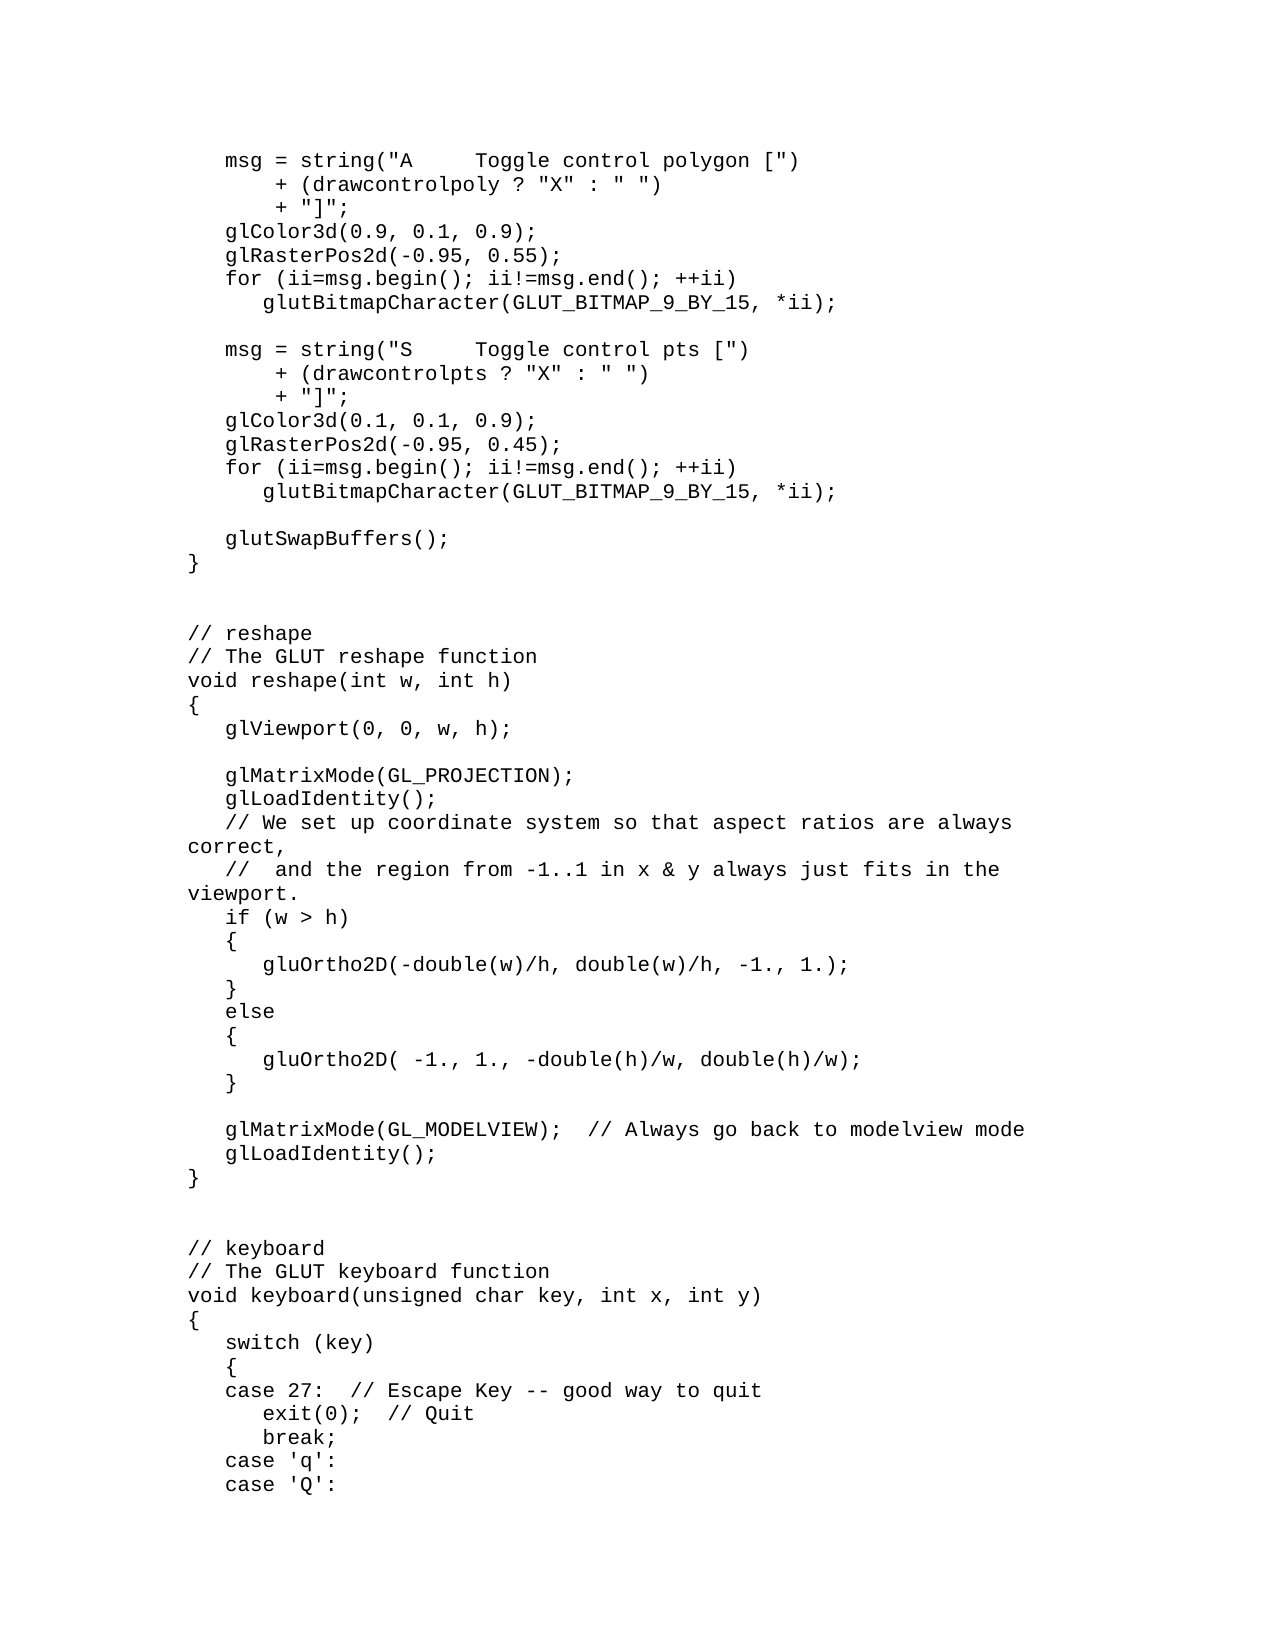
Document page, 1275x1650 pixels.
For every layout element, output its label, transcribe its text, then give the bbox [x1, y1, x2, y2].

text glViewport(0, 0, w, h); [187, 717, 1087, 741]
text glColor3d(0.9, 0.1, 0.9); [187, 221, 1087, 244]
text + (drawcontrolpts ? "X" : " ") [187, 363, 1087, 386]
text glLoadIdentity(); [187, 788, 1087, 812]
text for (ii=msg.begin(); ii!=msg.end(); ++ii) [187, 268, 1087, 292]
text if (w > h) [187, 907, 1087, 930]
text glutSwapBuffers(); [187, 528, 1087, 552]
text } [187, 552, 1087, 576]
text case 27: // Escape Key -- good way to quit [187, 1379, 1087, 1403]
text // The GLUT keyboard function [187, 1261, 1087, 1285]
text glColor3d(0.1, 0.1, 0.9); [187, 410, 1087, 434]
text { [187, 930, 1087, 954]
text { [187, 1309, 1087, 1332]
text for (ii=msg.begin(); ii!=msg.end(); ++ii) [187, 457, 1087, 481]
text switch (key) [187, 1332, 1087, 1356]
text } [187, 978, 1087, 1001]
text // reshape [187, 623, 1087, 647]
text msg = string("A Toggle control polygon [") [187, 150, 1087, 174]
text { [187, 1025, 1087, 1048]
text gluOrtho2D( -1., 1., -double(h)/w, double(h)/w); [187, 1048, 1087, 1072]
text exit(0); // Quit [187, 1403, 1087, 1427]
text glutBitmapCharacter(GLUT_BITMAP_9_BY_15, *ii); [187, 481, 1087, 505]
text glRasterPos2d(-0.95, 0.55); [187, 244, 1087, 268]
text } [187, 1072, 1087, 1096]
text glMatrixMode(GL_PROJECTION); [187, 765, 1087, 788]
text // keyboard [187, 1238, 1087, 1261]
text case 'q': [187, 1451, 1087, 1474]
text break; [187, 1427, 1087, 1451]
text // The GLUT reshape function [187, 647, 1087, 670]
text void keyboard(unsigned char key, int x, int y) [187, 1285, 1087, 1309]
text msg = string("S Toggle control pts [") [187, 339, 1087, 363]
text + "]"; [187, 197, 1087, 221]
text glMatrixMode(GL_MODELVIEW); // Always go back to modelview mode [187, 1119, 1087, 1143]
text + "]"; [187, 386, 1087, 410]
text else [187, 1001, 1087, 1025]
text // We set up coordinate system so that aspect ratios are always correct, [187, 812, 1087, 859]
text glRasterPos2d(-0.95, 0.45); [187, 434, 1087, 457]
text + (drawcontrolpoly ? "X" : " ") [187, 174, 1087, 197]
text { [187, 1356, 1087, 1379]
text gluOrtho2D(-double(w)/h, double(w)/h, -1., 1.); [187, 954, 1087, 978]
text { [187, 694, 1087, 717]
text // and the region from -1..1 in x & y always just fits in the viewport. [187, 859, 1087, 907]
text glLoadIdentity(); [187, 1143, 1087, 1167]
text void reshape(int w, int h) [187, 670, 1087, 694]
text } [187, 1167, 1087, 1190]
text glutBitmapCharacter(GLUT_BITMAP_9_BY_15, *ii); [187, 292, 1087, 316]
text case 'Q': [187, 1474, 1087, 1498]
